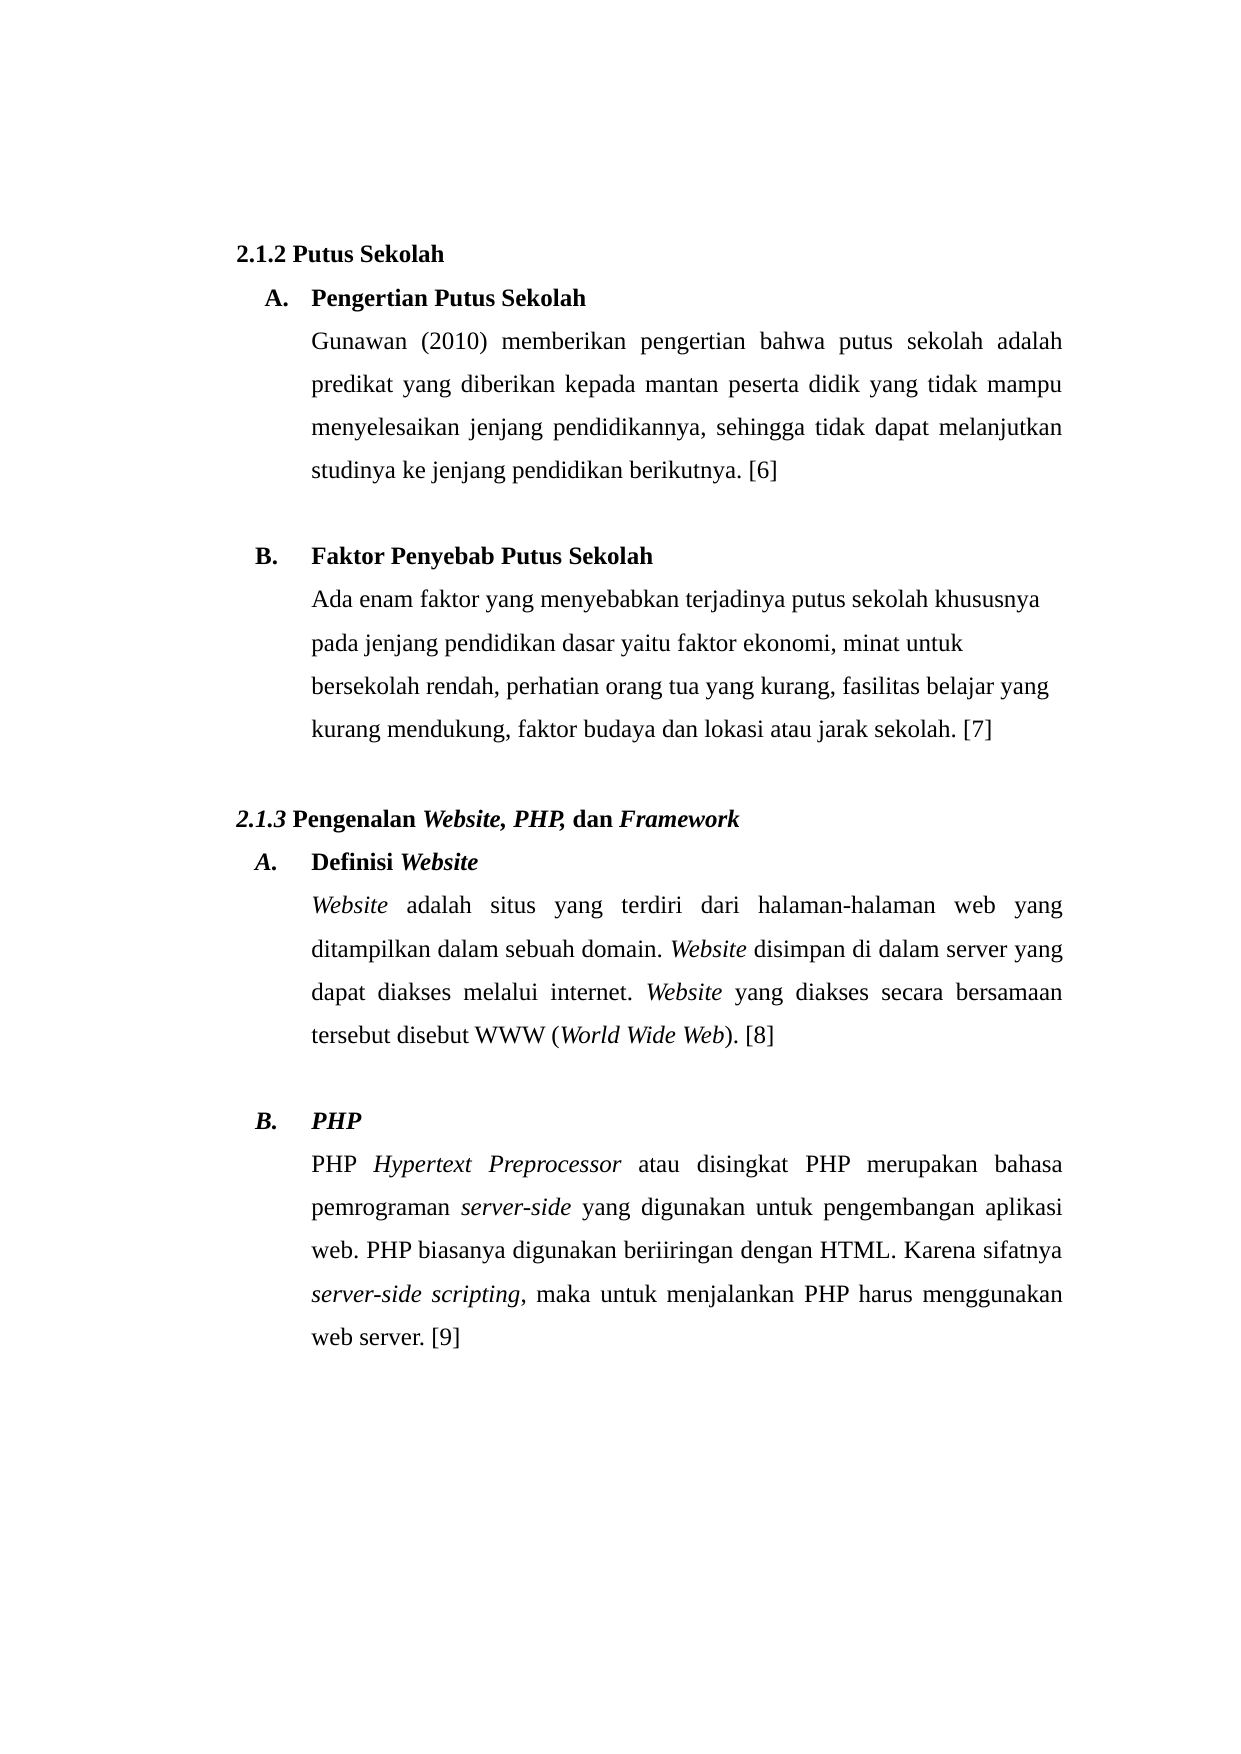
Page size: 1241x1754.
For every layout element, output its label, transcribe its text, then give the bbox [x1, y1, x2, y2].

list Ada enam faktor yang menyebabkan terjadinya putus sekolah khususnya pada jenjang pendidikan dasar yaitu faktor ekonomi, minat untuk bersekolah rendah, perhatian orang tua yang kurang, fasilitas belajar yang kurang mendukung, faktor budaya dan lokasi atau jarak sekolah. [7] [311, 584, 1063, 743]
text Website adalah situs yang terdiri dari halaman-halaman web yang ditampilkan dalam sebuah domain. Website disimpan di dalam server yang dapat diakses melalui internet. Website yang diakses secara bersamaan tersebut disebut WWW (World Wide Web). [8] [311, 891, 1063, 1049]
list Pengertian Putus Sekolah [264, 283, 1063, 311]
text PHP Hypertext Preprocessor atau disingkat PHP merupakan bahasa pemrograman server-side yang digunakan untuk pengembangan aplikasi web. PHP biasanya digunakan beriiringan dengan HTML. Karena sifatnya server-side scripting, maka untuk menjalankan PHP harus menggunakan web server. [9] [311, 1149, 1063, 1351]
list PHP [255, 1106, 1063, 1135]
subtitle 2.1.2 Putus Sekolah [236, 239, 1063, 268]
subtitle 2.1.3 Pengenalan Website, PHP, dan Framework [236, 804, 1063, 833]
list Gunawan (2010) memberikan pengertian bahwa putus sekolah adalah predikat yang diberikan kepada mantan peserta didik yang tidak mampu menyelesaikan jenjang pendidikannya, sehingga tidak dapat melanjutkan studinya ke jenjang pendidikan berikutnya. [6] [302, 326, 1063, 484]
list Faktor Penyebab Putus Sekolah [255, 541, 1063, 570]
list Definisi Website [255, 847, 1063, 876]
